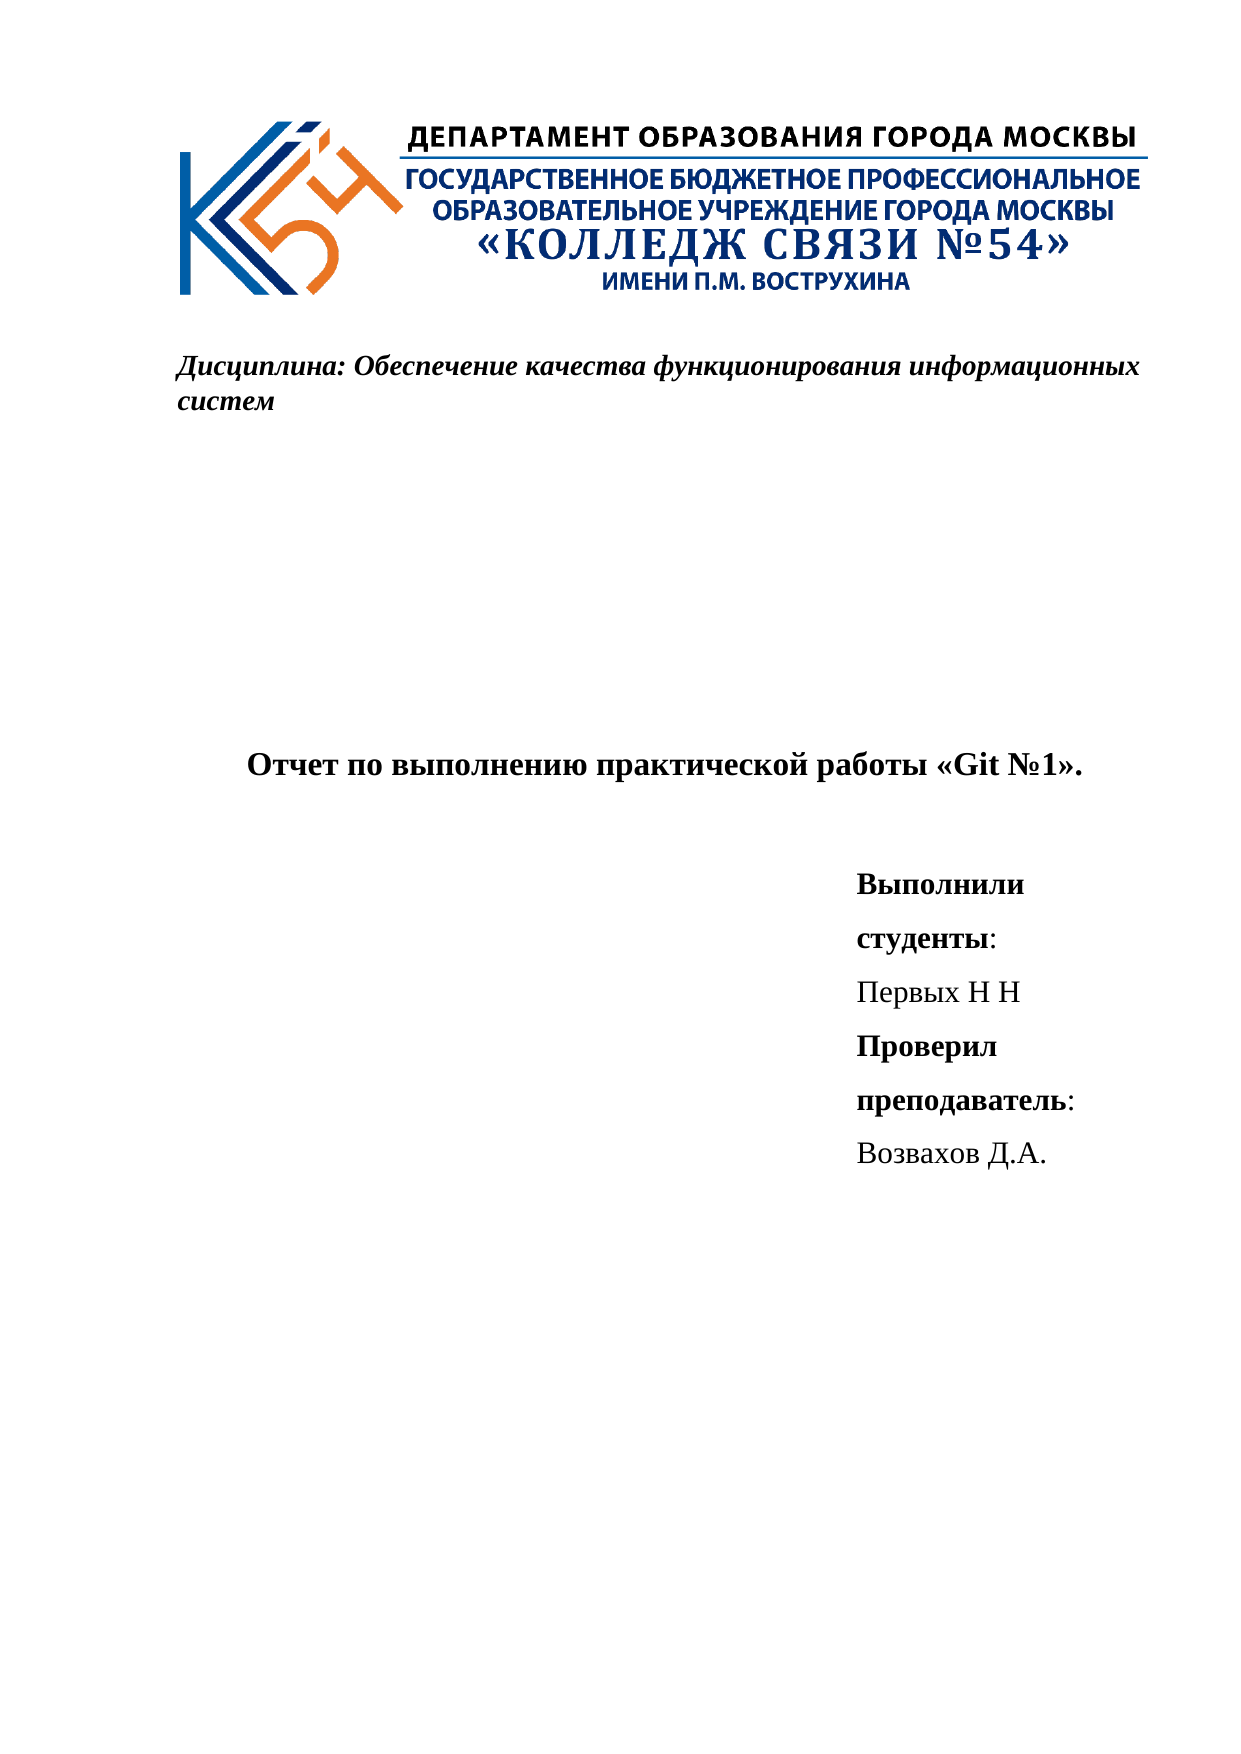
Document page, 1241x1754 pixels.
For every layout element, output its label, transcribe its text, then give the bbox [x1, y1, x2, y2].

text Первых Н Н [856, 973, 1152, 1009]
text Отчет по выполнению практической работы «Git №1». [177, 744, 1152, 782]
text Возвахов Д.А. [781, 1134, 1152, 1171]
text Выполнили студенты: [856, 865, 1152, 955]
picture [178, 118, 1149, 297]
text Дисциплина: Обеспечение качества функционирования информационных систем [177, 348, 1152, 417]
text Проверил преподаватель: [856, 1027, 1211, 1117]
